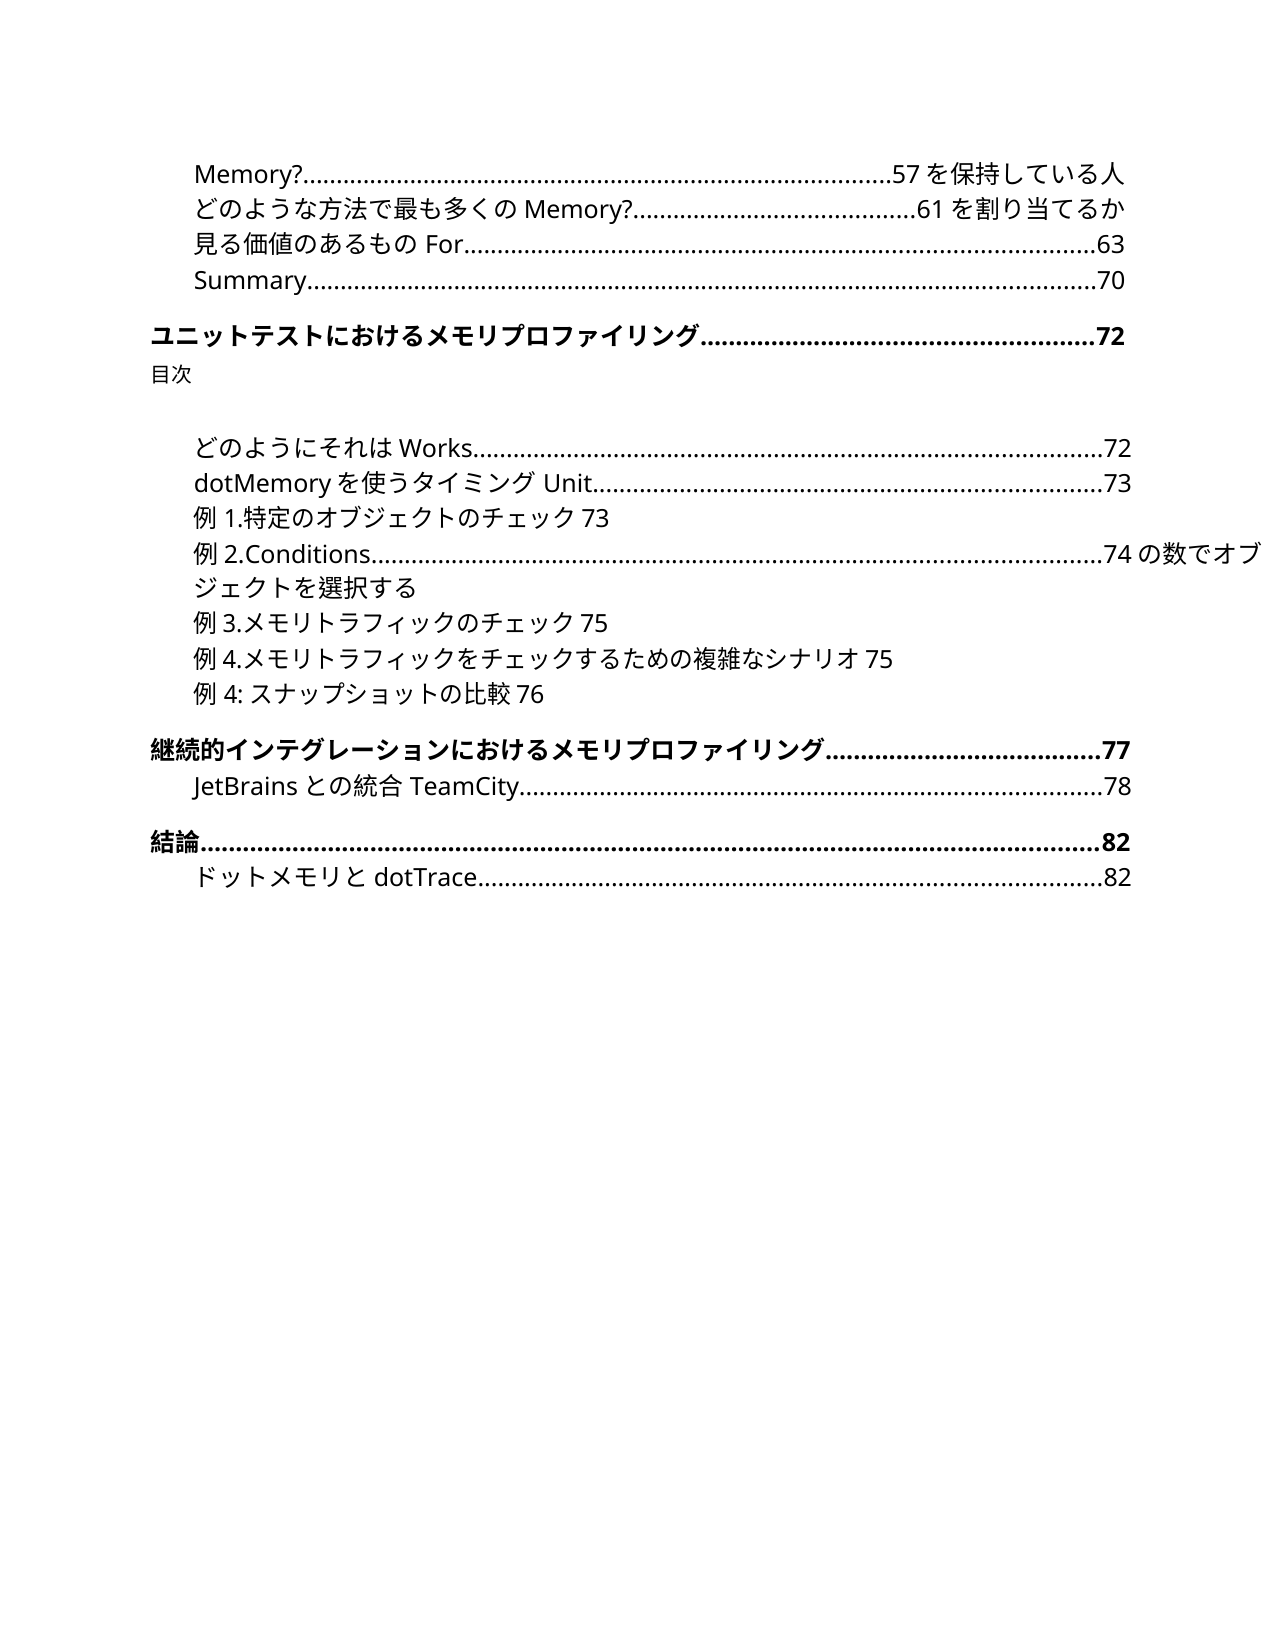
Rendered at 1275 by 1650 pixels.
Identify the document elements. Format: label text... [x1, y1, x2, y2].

text 例 4: スナップショットの比較76 [193, 677, 1275, 711]
text 結論 82 [150, 824, 1275, 859]
text 例2.Conditions 74の数でオブジェクトを選択する [193, 537, 1275, 605]
text 継続的インテグレーションにおけるメモリプロファイリング 77 [150, 733, 1275, 767]
text 例4.メモリトラフィックをチェックするための複雑なシナリオ75 [193, 641, 1275, 676]
text どのような方法で最も多くのMemory? 61を割り当てるか [193, 192, 1275, 226]
text 例3.メモリトラフィックのチェック75 [193, 606, 1275, 640]
text 目次 [150, 360, 1275, 388]
text どのようにそれはWorks 72 [193, 430, 1275, 464]
text 例 1.特定のオブジェクトのチェック73 [193, 501, 1275, 535]
text ドットメモリとdotTrace 82 [193, 860, 1275, 894]
text 見る価値のあるもの For 63 [193, 227, 1275, 261]
text Memory? 57を保持している人 [193, 156, 1275, 190]
text ユニットテストにおけるメモリプロファイリング 72 [150, 319, 1275, 353]
text Summary 70 [193, 262, 1275, 297]
text JetBrainsとの統合 TeamCity 78 [193, 768, 1275, 802]
text dotMemoryを使うタイミング Unit 73 [193, 466, 1275, 500]
